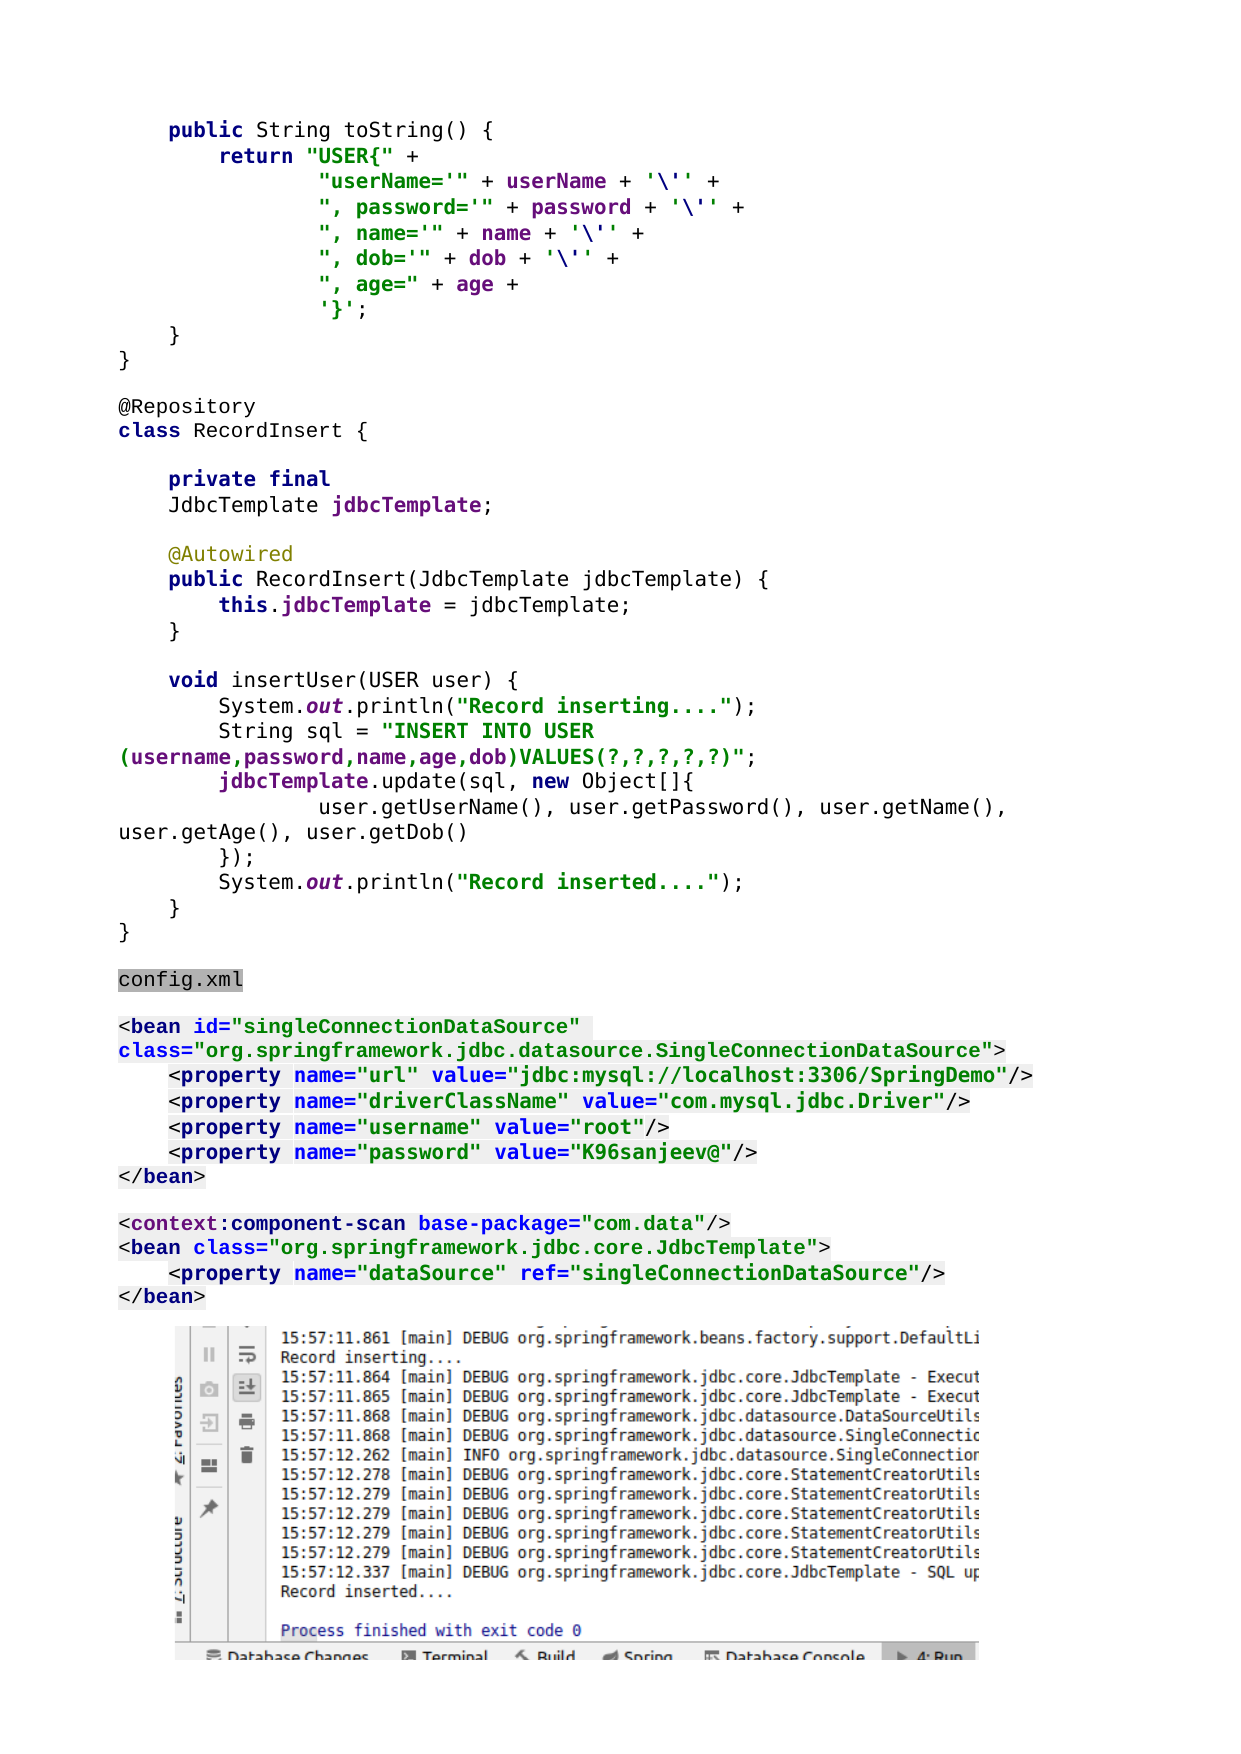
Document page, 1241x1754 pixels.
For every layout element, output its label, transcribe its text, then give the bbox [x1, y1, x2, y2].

text jdbcTemplate.update(sql, new Object[]{ [118, 769, 1122, 795]
text } [118, 922, 1122, 945]
text config.xml [118, 969, 1122, 992]
text "userName='" + userName + '\'' + [118, 169, 1122, 195]
text <property name="username" value="root"/> [118, 1115, 1122, 1140]
text ", age=" + age + [118, 272, 1122, 297]
text } [118, 323, 1122, 349]
text System.out.println("Record inserting...."); [118, 694, 1122, 719]
text <property name="url" value="jdbc:mysql://localhost:3306/SpringDemo"/> [118, 1063, 1122, 1089]
text <property name="password" value="K96sanjeev@"/> [118, 1140, 1122, 1166]
text public String toString() { [118, 118, 1122, 144]
text public RecordInsert(JdbcTemplate jdbcTemplate) { [118, 567, 1122, 593]
text ", name='" + name + '\'' + [118, 221, 1122, 246]
text '}'; [118, 297, 1122, 323]
text <property name="driverClassName" value="com.mysql.jdbc.Driver"/> [118, 1089, 1122, 1115]
text <context:component-scan base-package="com.data"/> [118, 1213, 1122, 1237]
text } [118, 896, 1122, 922]
text this.jdbcTemplate = jdbcTemplate; [118, 593, 1122, 619]
text @Repository [118, 396, 1122, 420]
text </bean> [118, 1166, 1122, 1189]
text System.out.println("Record inserted...."); [118, 870, 1122, 896]
text <property name="dataSource" ref="singleConnectionDataSource"/> [118, 1261, 1122, 1286]
text private final [118, 467, 1122, 493]
text </bean> [118, 1286, 1122, 1310]
text return "USER{" + [118, 144, 1122, 169]
text }); [118, 845, 1122, 870]
text <bean id="singleConnectionDataSource" class="org.springframework.jdbc.datasource.SingleConnectionDataSource"> [118, 1016, 1122, 1063]
text <bean class="org.springframework.jdbc.core.JdbcTemplate"> [118, 1237, 1122, 1261]
text String sql = "INSERT INTO USER (username,password,name,age,dob)VALUES(?,?,?,?,?)"; [118, 719, 1122, 769]
text ", dob='" + dob + '\'' + [118, 246, 1122, 272]
text } [118, 619, 1122, 644]
text @Autowired [118, 542, 1122, 567]
text user.getUserName(), user.getPassword(), user.getName(), user.getAge(), user.getDob() [118, 795, 1122, 845]
picture [174, 1326, 439, 1660]
text void insertUser(USER user) { [118, 668, 1122, 694]
text JdbcTemplate jdbcTemplate; [118, 493, 1122, 518]
text class RecordInsert { [118, 420, 1122, 443]
text ", password='" + password + '\'' + [118, 195, 1122, 221]
text } [118, 349, 1122, 372]
